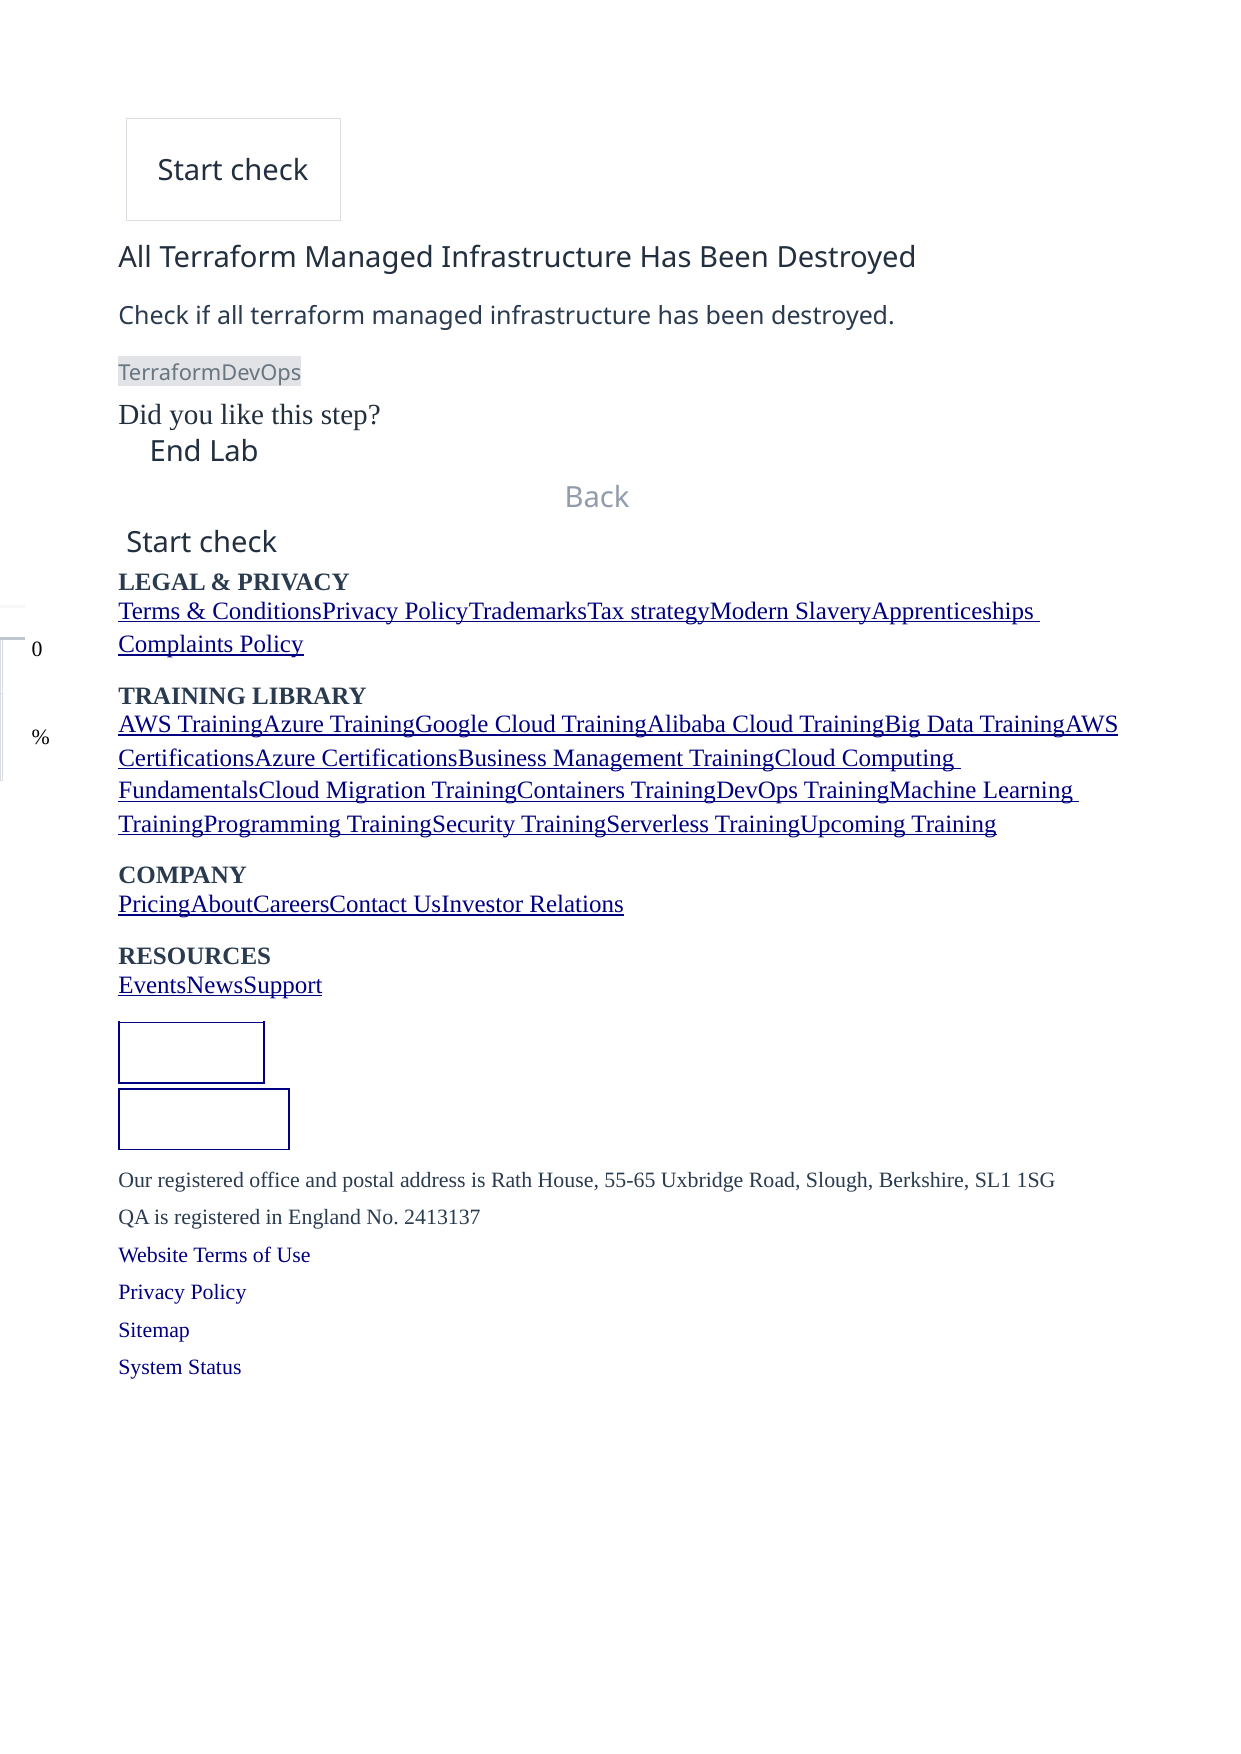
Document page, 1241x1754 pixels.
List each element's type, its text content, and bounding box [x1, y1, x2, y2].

text System Status [118, 1342, 1100, 1379]
subtitle RESOURCES [118, 941, 1122, 970]
text Privacy Policy [118, 1267, 1100, 1304]
subtitle COMPANY [118, 860, 1122, 889]
text End Lab [149, 430, 1114, 470]
subtitle TRAINING LIBRARY [118, 681, 1122, 709]
text Website Terms of Use [118, 1229, 1100, 1267]
text EventsNewsSupport [118, 970, 1122, 998]
text PricingAboutCareersContact UsInvestor Relations [118, 889, 1122, 918]
text Back [118, 476, 1075, 516]
subtitle [0, 608, 25, 637]
text Sitemap [118, 1304, 1100, 1342]
subtitle Did you like this step? [118, 397, 1122, 430]
text Start check [126, 522, 1114, 561]
text All Terraform Managed Infrastructure Has Been Destroyed [118, 236, 1094, 276]
text Terms & ConditionsPrivacy PolicyTrademarksTax strategyModern SlaveryApprenticeships Complaints Policy [118, 596, 1122, 658]
text Check if all terraform managed infrastructure has been destroyed. [118, 294, 1122, 331]
text AWS TrainingAzure TrainingGoogle Cloud TrainingAlibaba Cloud TrainingBig Data TrainingAWS CertificationsAzure CertificationsBusiness Management TrainingCloud Computing FundamentalsCloud Migration TrainingContainers TrainingDevOps TrainingMachine Learning TrainingProgramming TrainingSecurity TrainingServerless TrainingUpcoming Training [118, 709, 1122, 837]
text Start check [127, 119, 340, 220]
text Our registered office and postal address is Rath House, 55-65 Uxbridge Road, Slough, Berkshire, SL1 1SG QA is registered in England No. 2413137 [118, 1154, 1097, 1229]
text [341, 118, 1114, 221]
subtitle LEGAL & PRIVACY [118, 567, 1122, 596]
text TerraformDevOps [118, 356, 1116, 386]
